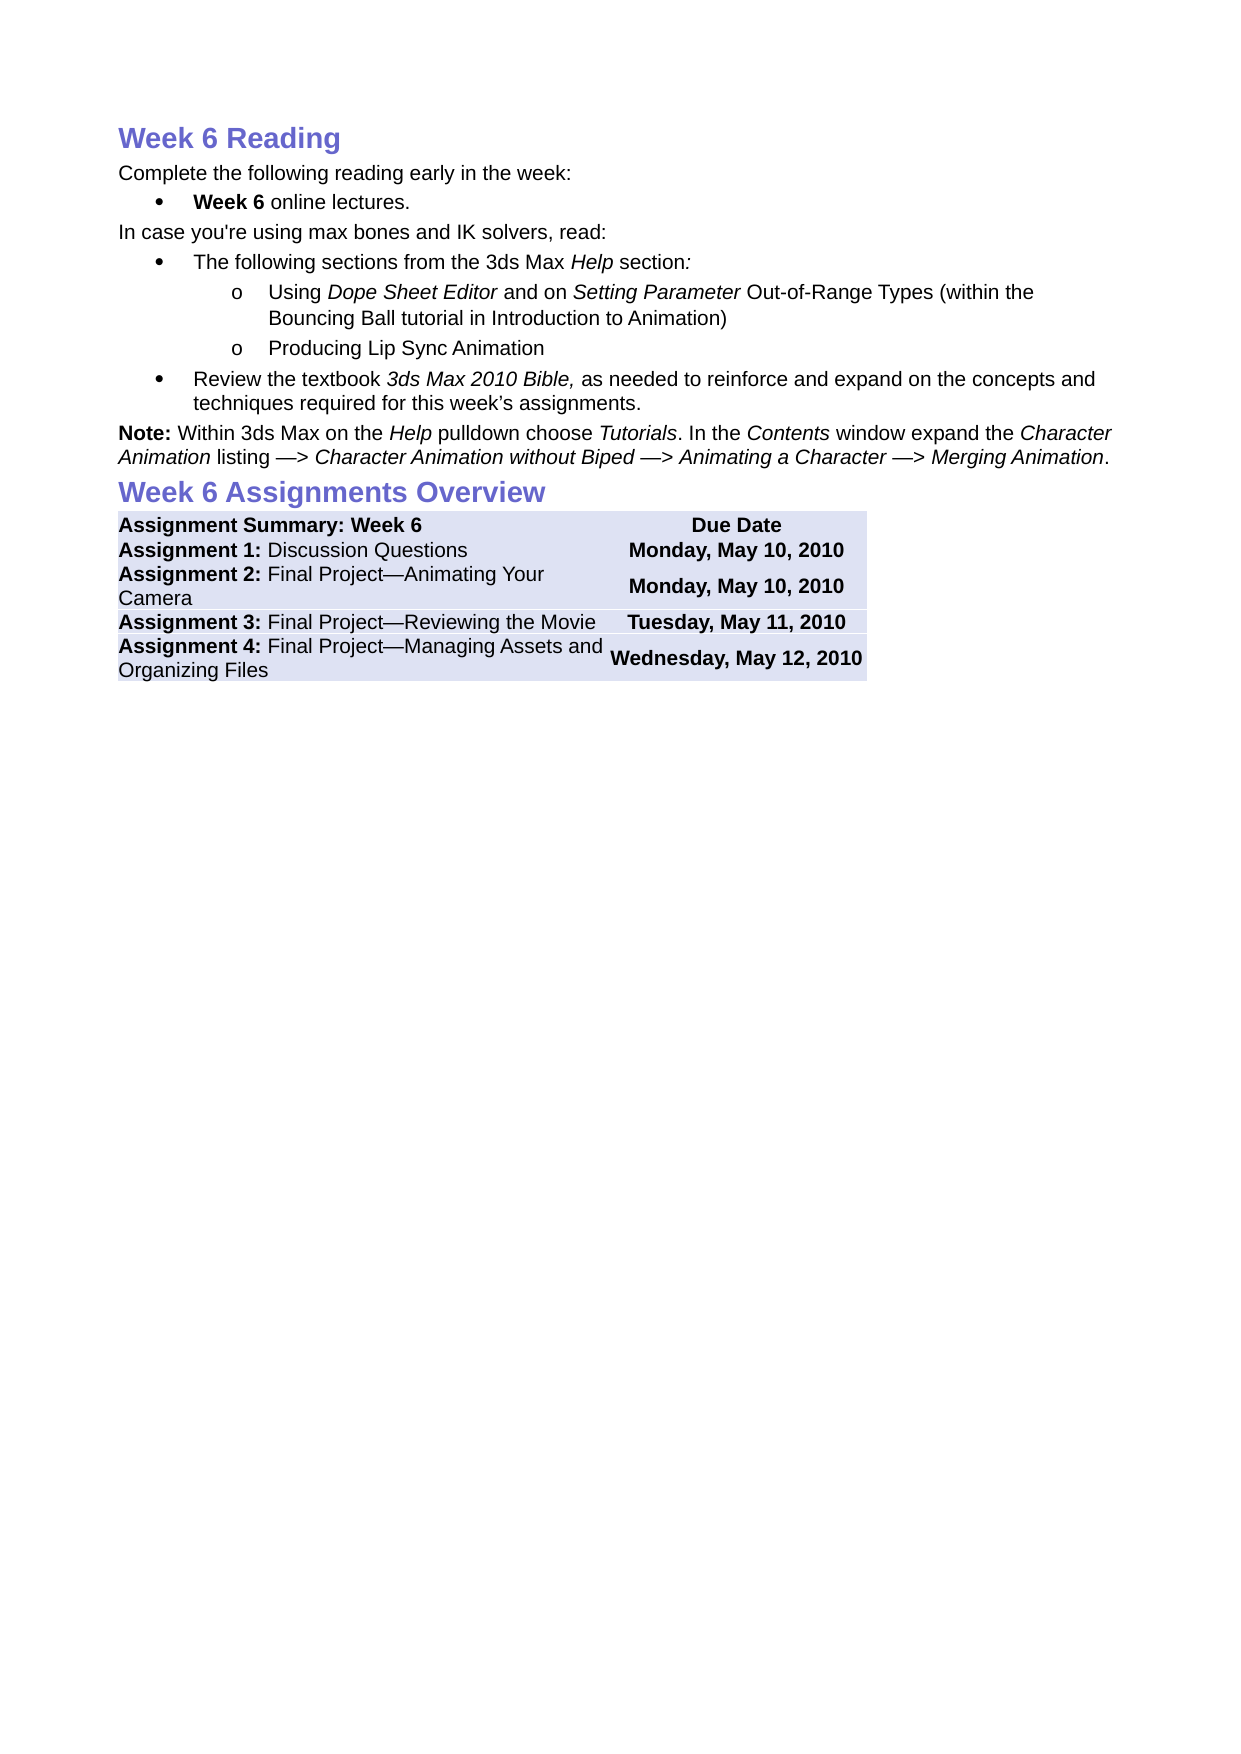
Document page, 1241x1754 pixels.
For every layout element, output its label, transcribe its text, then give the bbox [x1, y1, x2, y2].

table_cell Assignment 4: Final Project—Managing Assets and Organizing Files [118, 634, 606, 681]
text In case you're using max bones and IK solvers, read: [118, 220, 1122, 244]
table_cell Assignment 2: Final Project—Animating Your Camera [118, 562, 606, 609]
table_cell Tuesday, May 11, 2010 [606, 610, 867, 633]
list The following sections from the 3ds Max Help section: [156, 250, 1122, 274]
text Complete the following reading early in the week: [118, 160, 1122, 184]
table_cell Monday, May 10, 2010 [606, 538, 867, 562]
table_cell Assignment 3: Final Project—Reviewing the Movie [118, 610, 606, 633]
text Week 6 Reading [118, 121, 1122, 154]
table_header Due Date [606, 511, 867, 538]
text Week 6 Assignments Overview [118, 475, 1122, 508]
table_cell Wednesday, May 12, 2010 [606, 634, 867, 681]
list Week 6 online lectures. [156, 190, 1122, 214]
table_cell Assignment 1: Discussion Questions [118, 538, 606, 562]
table_header Assignment Summary: Week 6 [118, 511, 606, 538]
list Producing Lip Sync Animation [231, 335, 1122, 361]
table_cell Monday, May 10, 2010 [606, 562, 867, 609]
list Review the textbook 3ds Max 2010 Bible, as needed to reinforce and expand on the concepts and techniques required for this week’s assignments. [156, 367, 1122, 415]
text Note: Within 3ds Max on the Help pulldown choose Tutorials. In the Contents window expand the Character Animation listing —> Character Animation without Biped —> Animating a Character —> Merging Animation. [118, 421, 1122, 469]
list Using Dope Sheet Editor and on Setting Parameter Out-of-Range Types (within the Bouncing Ball tutorial in Introduction to Animation) [231, 280, 1122, 329]
